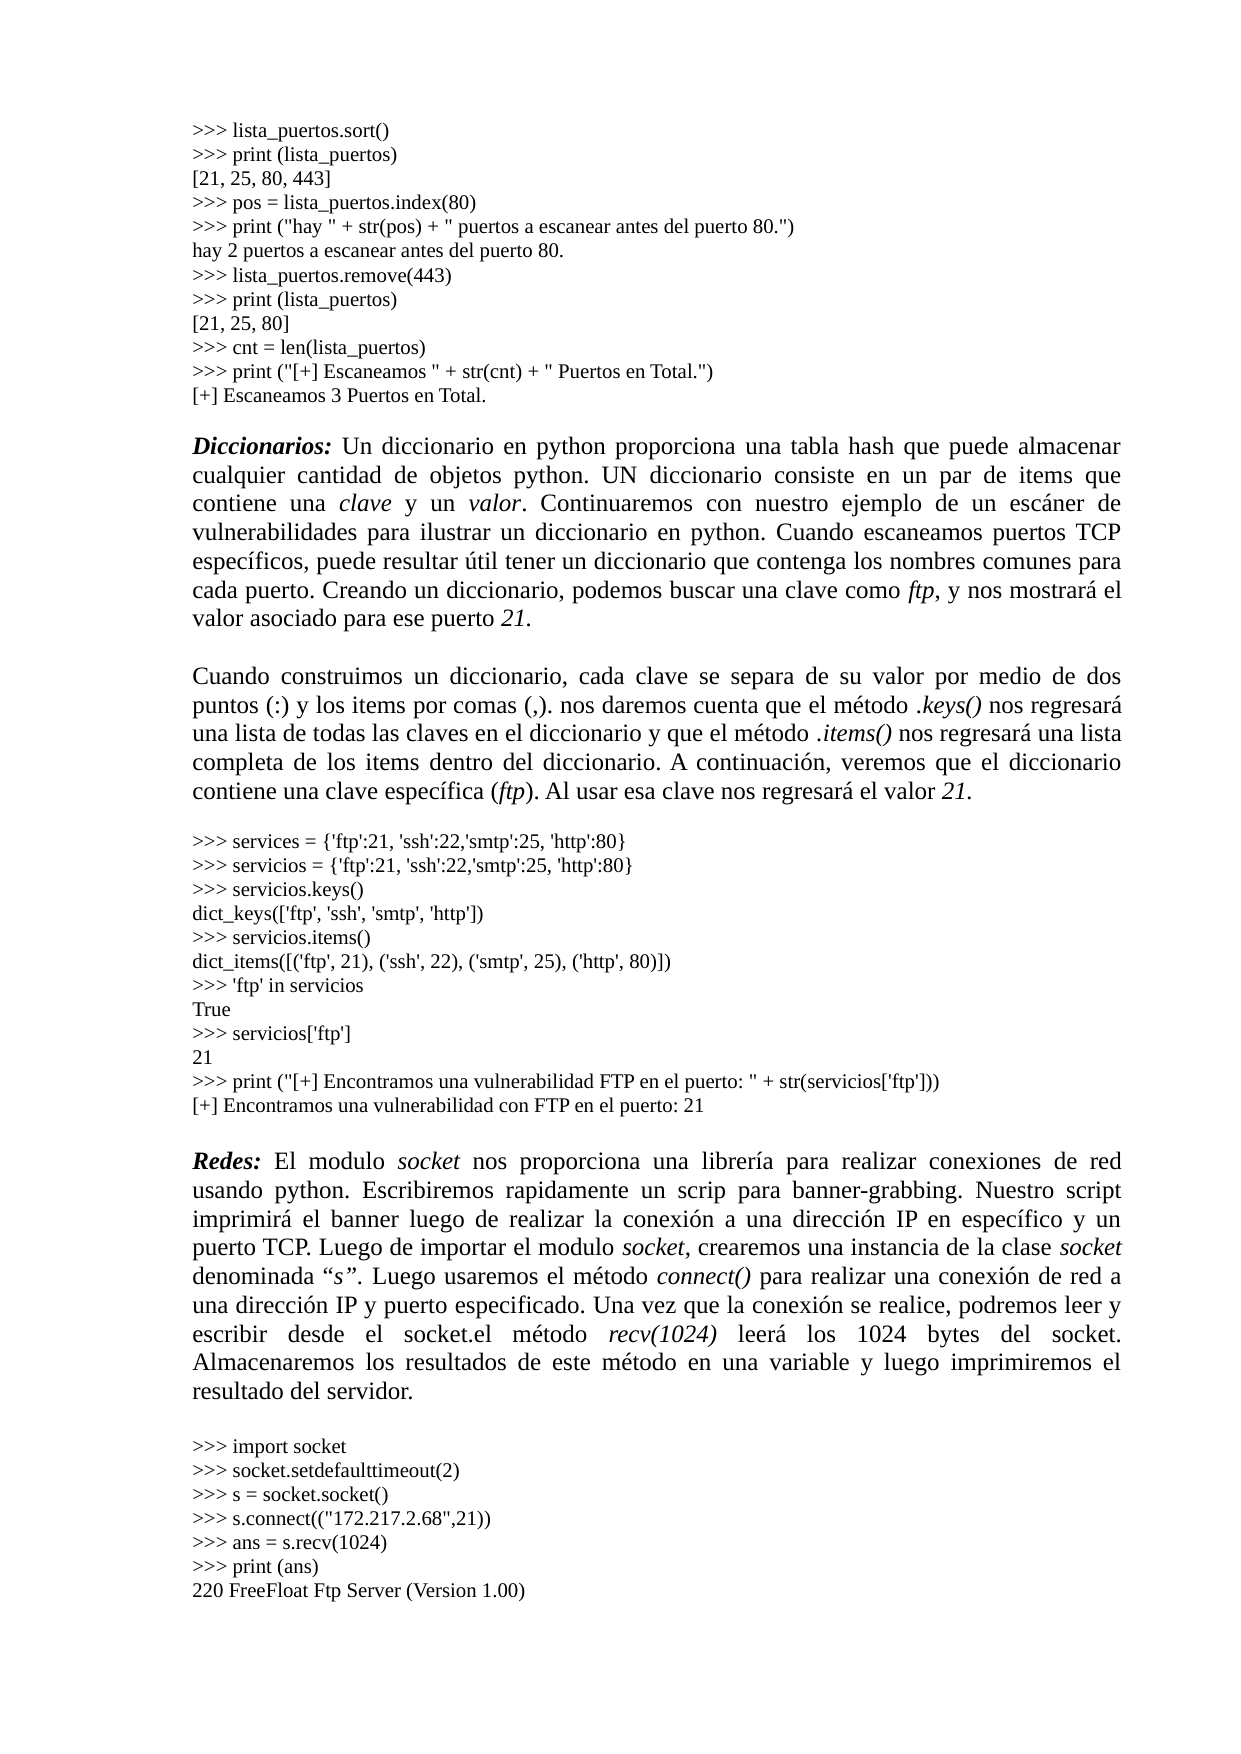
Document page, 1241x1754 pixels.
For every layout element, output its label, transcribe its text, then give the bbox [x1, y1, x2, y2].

text [+] Escaneamos 3 Puertos en Total. [192, 383, 1122, 407]
text >>> services = {'ftp':21, 'ssh':22,'smtp':25, 'http':80} [192, 829, 1122, 853]
text dict_items([('ftp', 21), ('ssh', 22), ('smtp', 25), ('http', 80)]) [192, 949, 1122, 973]
text >>> print (ans) [192, 1554, 1122, 1578]
text [+] Encontramos una vulnerabilidad con FTP en el puerto: 21 [192, 1093, 1122, 1117]
text >>> lista_puertos.remove(443) [192, 262, 1122, 287]
text >>> pos = lista_puertos.index(80) [192, 190, 1122, 214]
text >>> s.connect(("172.217.2.68",21)) [192, 1506, 1122, 1530]
text Redes: El modulo socket nos proporciona una librería para realizar conexiones de red usando python. Escribiremos rapidamente un scrip para banner-grabbing. Nuestro script imprimirá el banner luego de realizar la conexión a una dirección IP en específico y un puerto TCP. Luego de importar el modulo socket, crearemos una instancia de la clase socket denominada “s”. Luego usaremos el método connect() para realizar una conexión de red a una dirección IP y puerto especificado. Una vez que la conexión se realice, podremos leer y escribir desde el socket.el método recv(1024) leerá los 1024 bytes del socket. Almacenaremos los resultados de este método en una variable y luego imprimiremos el resultado del servidor. [192, 1146, 1122, 1405]
text >>> s = socket.socket() [192, 1482, 1122, 1506]
text 21 [192, 1045, 1122, 1069]
text >>> print (lista_puertos) [192, 142, 1122, 166]
text >>> socket.setdefaulttimeout(2) [192, 1458, 1122, 1482]
text True [192, 997, 1122, 1021]
text [21, 25, 80, 443] [192, 166, 1122, 190]
text >>> servicios.keys() [192, 877, 1122, 901]
text hay 2 puertos a escanear antes del puerto 80. [192, 238, 1122, 262]
text [21, 25, 80] [192, 311, 1122, 335]
text >>> 'ftp' in servicios [192, 973, 1122, 997]
text >>> servicios.items() [192, 925, 1122, 949]
text >>> ans = s.recv(1024) [192, 1530, 1122, 1554]
text Diccionarios: Un diccionario en python proporciona una tabla hash que puede almacenar cualquier cantidad de objetos python. UN diccionario consiste en un par de items que contiene una clave y un valor. Continuaremos con nuestro ejemplo de un escáner de vulnerabilidades para ilustrar un diccionario en python. Cuando escaneamos puertos TCP específicos, puede resultar útil tener un diccionario que contenga los nombres comunes para cada puerto. Creando un diccionario, podemos buscar una clave como ftp, y nos mostrará el valor asociado para ese puerto 21. [192, 431, 1122, 632]
text >>> cnt = len(lista_puertos) [192, 335, 1122, 359]
text >>> print ("[+] Encontramos una vulnerabilidad FTP en el puerto: " + str(servicios['ftp'])) [192, 1069, 1122, 1093]
text >>> print ("hay " + str(pos) + " puertos a escanear antes del puerto 80.") [192, 214, 1122, 238]
text dict_keys(['ftp', 'ssh', 'smtp', 'http']) [192, 901, 1122, 925]
text >>> print ("[+] Escaneamos " + str(cnt) + " Puertos en Total.") [192, 359, 1122, 383]
text >>> lista_puertos.sort() [192, 118, 1122, 142]
text >>> print (lista_puertos) [192, 287, 1122, 311]
text >>> servicios['ftp'] [192, 1021, 1122, 1045]
text 220 FreeFloat Ftp Server (Version 1.00) [192, 1578, 1122, 1602]
text >>> servicios = {'ftp':21, 'ssh':22,'smtp':25, 'http':80} [192, 853, 1122, 877]
text Cuando construimos un diccionario, cada clave se separa de su valor por medio de dos puntos (:) y los items por comas (,). nos daremos cuenta que el método .keys() nos regresará una lista de todas las claves en el diccionario y que el método .items() nos regresará una lista completa de los items dentro del diccionario. A continuación, veremos que el diccionario contiene una clave específica (ftp). Al usar esa clave nos regresará el valor 21. [192, 661, 1122, 805]
text >>> import socket [192, 1434, 1122, 1458]
